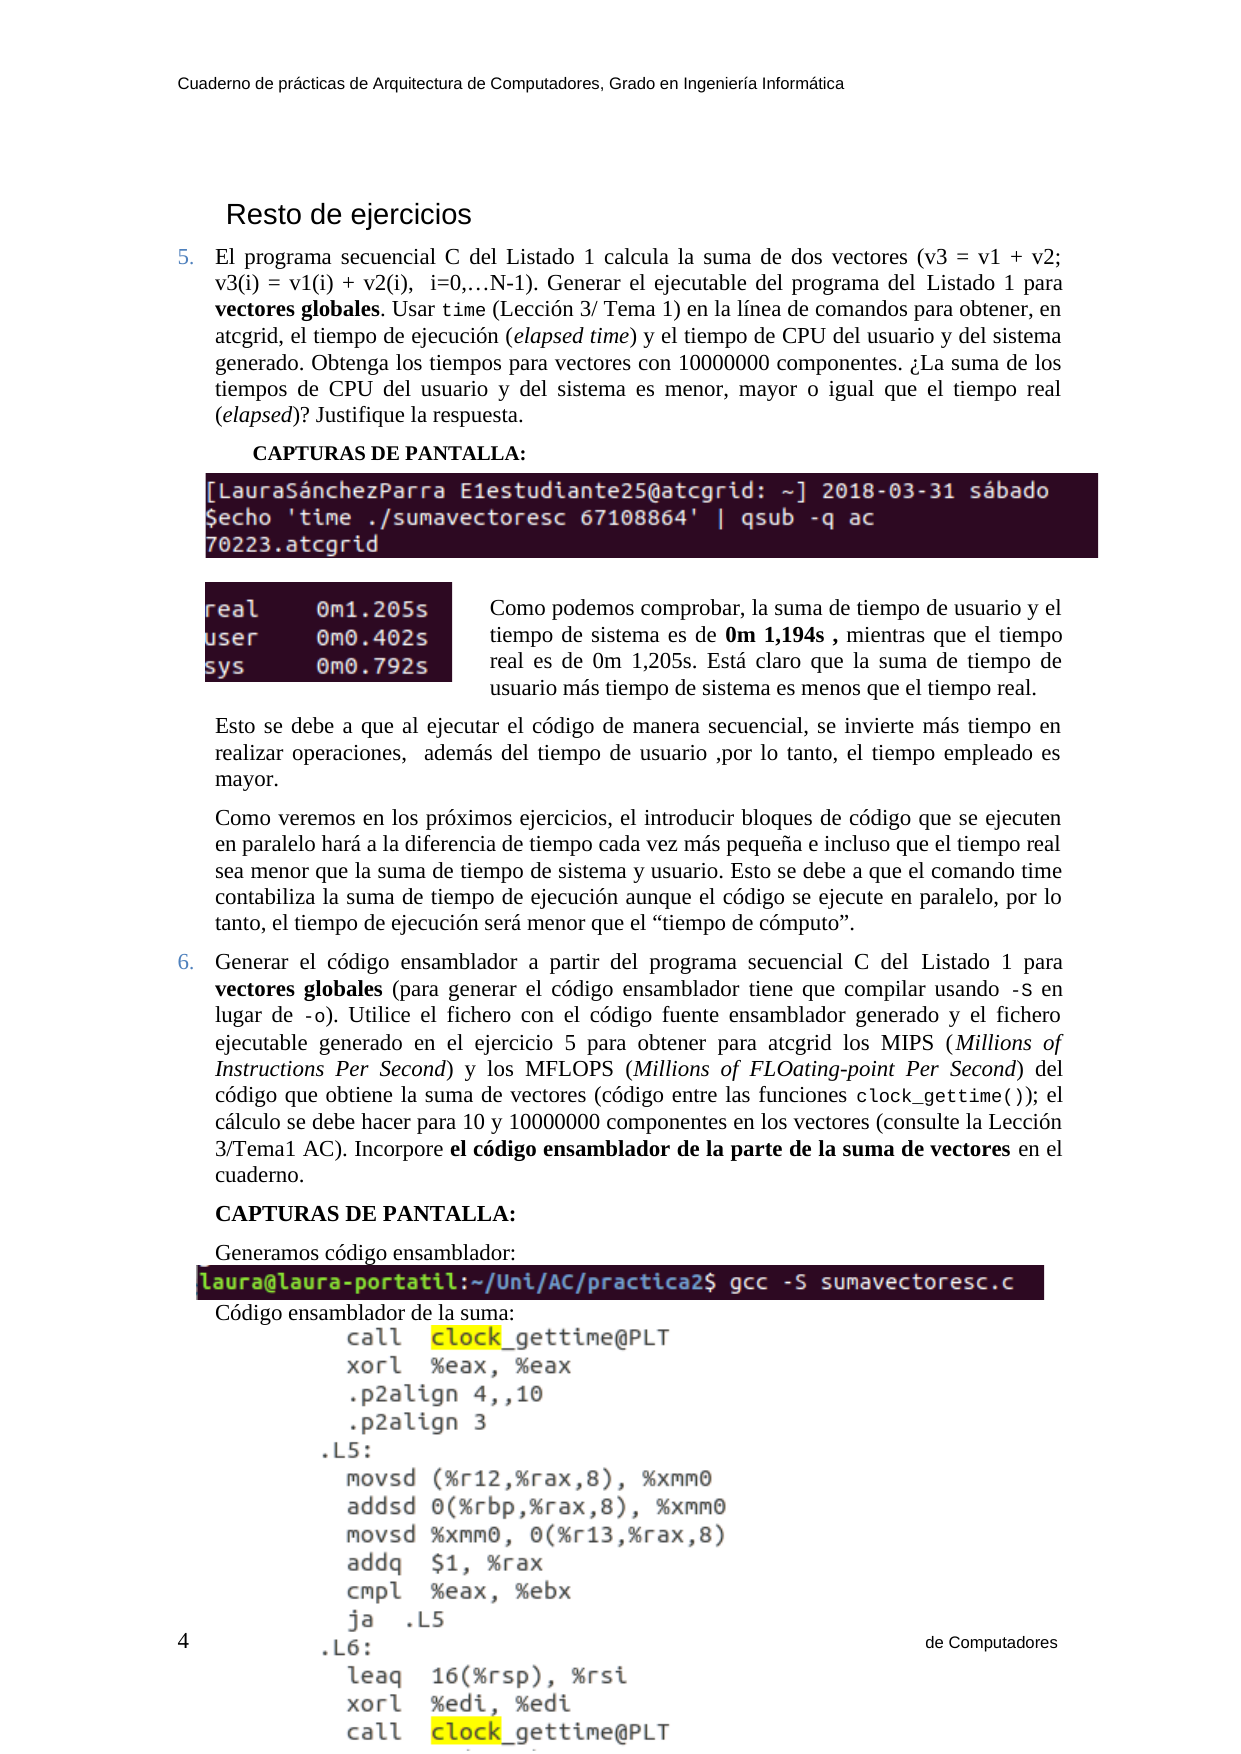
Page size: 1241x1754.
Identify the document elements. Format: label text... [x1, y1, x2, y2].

text CAPTURAS DE PANTALLA: [215, 1200, 1063, 1226]
list El programa secuencial C del Listado 1 calcula la suma de dos vectores (v3 = v1 + v2; v3(i) = v1(i) + v2(i), i=0,…N-1). Generar el ejecutable del programa del Listado 1 para vectores globales. Usar time (Lección 3/ Tema 1) en la línea de comandos para obtener, en atcgrid, el tiempo de ejecución (elapsed time) y el tiempo de CPU del usuario y del sistema generado. Obtenga los tiempos para vectores con 10000000 componentes. ¿La suma de los tiempos de CPU del usuario y del sistema es menor, mayor o igual que el tiempo real (elapsed)? Justifique la respuesta. [177, 243, 1063, 428]
picture [205, 582, 453, 682]
list Como podemos comprobar, la suma de tiempo de usuario y el tiempo de sistema es de 0m 1,194s , mientras que el tiempo real es de 0m 1,205s. Está claro que la suma de tiempo de usuario más tiempo de sistema es menos que el tiempo real. [215, 594, 1063, 700]
text Generamos código ensamblador: [215, 1239, 1063, 1265]
picture [205, 473, 1099, 558]
subtitle Resto de ejercicios [177, 197, 1063, 230]
text CAPTURAS DE PANTALLA: [252, 440, 1063, 464]
list Esto se debe a que al ejecutar el código de manera secuencial, se invierte más tiempo en realizar operaciones, además del tiempo de usuario ,por lo tanto, el tiempo empleado es mayor. [215, 712, 1063, 791]
list Generar el código ensamblador a partir del programa secuencial C del Listado 1 para vectores globales (para generar el código ensamblador tiene que compilar usando -S en lugar de -o). Utilice el fichero con el código fuente ensamblador generado y el fichero ejecutable generado en el ejercicio 5 para obtener para atcgrid los MIPS (Millions of Instructions Per Second) y los MFLOPS (Millions of FLOating-point Per Second) del código que obtiene la suma de vectores (código entre las funciones clock_gettime()); el cálculo se debe hacer para 10 y 10000000 componentes en los vectores (consulte la Lección 3/Tema1 AC). Incorpore el código ensamblador de la parte de la suma de vectores en el cuaderno. [177, 948, 1063, 1187]
picture [317, 1325, 923, 1751]
list Como veremos en los próximos ejercicios, el introducir bloques de código que se ejecuten en paralelo hará a la diferencia de tiempo cada vez más pequeña e incluso que el tiempo real sea menor que la suma de tiempo de sistema y usuario. Esto se debe a que el comando time contabiliza la suma de tiempo de ejecución aunque el código se ejecute en paralelo, por lo tanto, el tiempo de ejecución será menor que el “tiempo de cómputo”. [215, 804, 1063, 936]
picture [196, 1265, 1045, 1300]
text Código ensamblador de la suma: [215, 1277, 1063, 1326]
